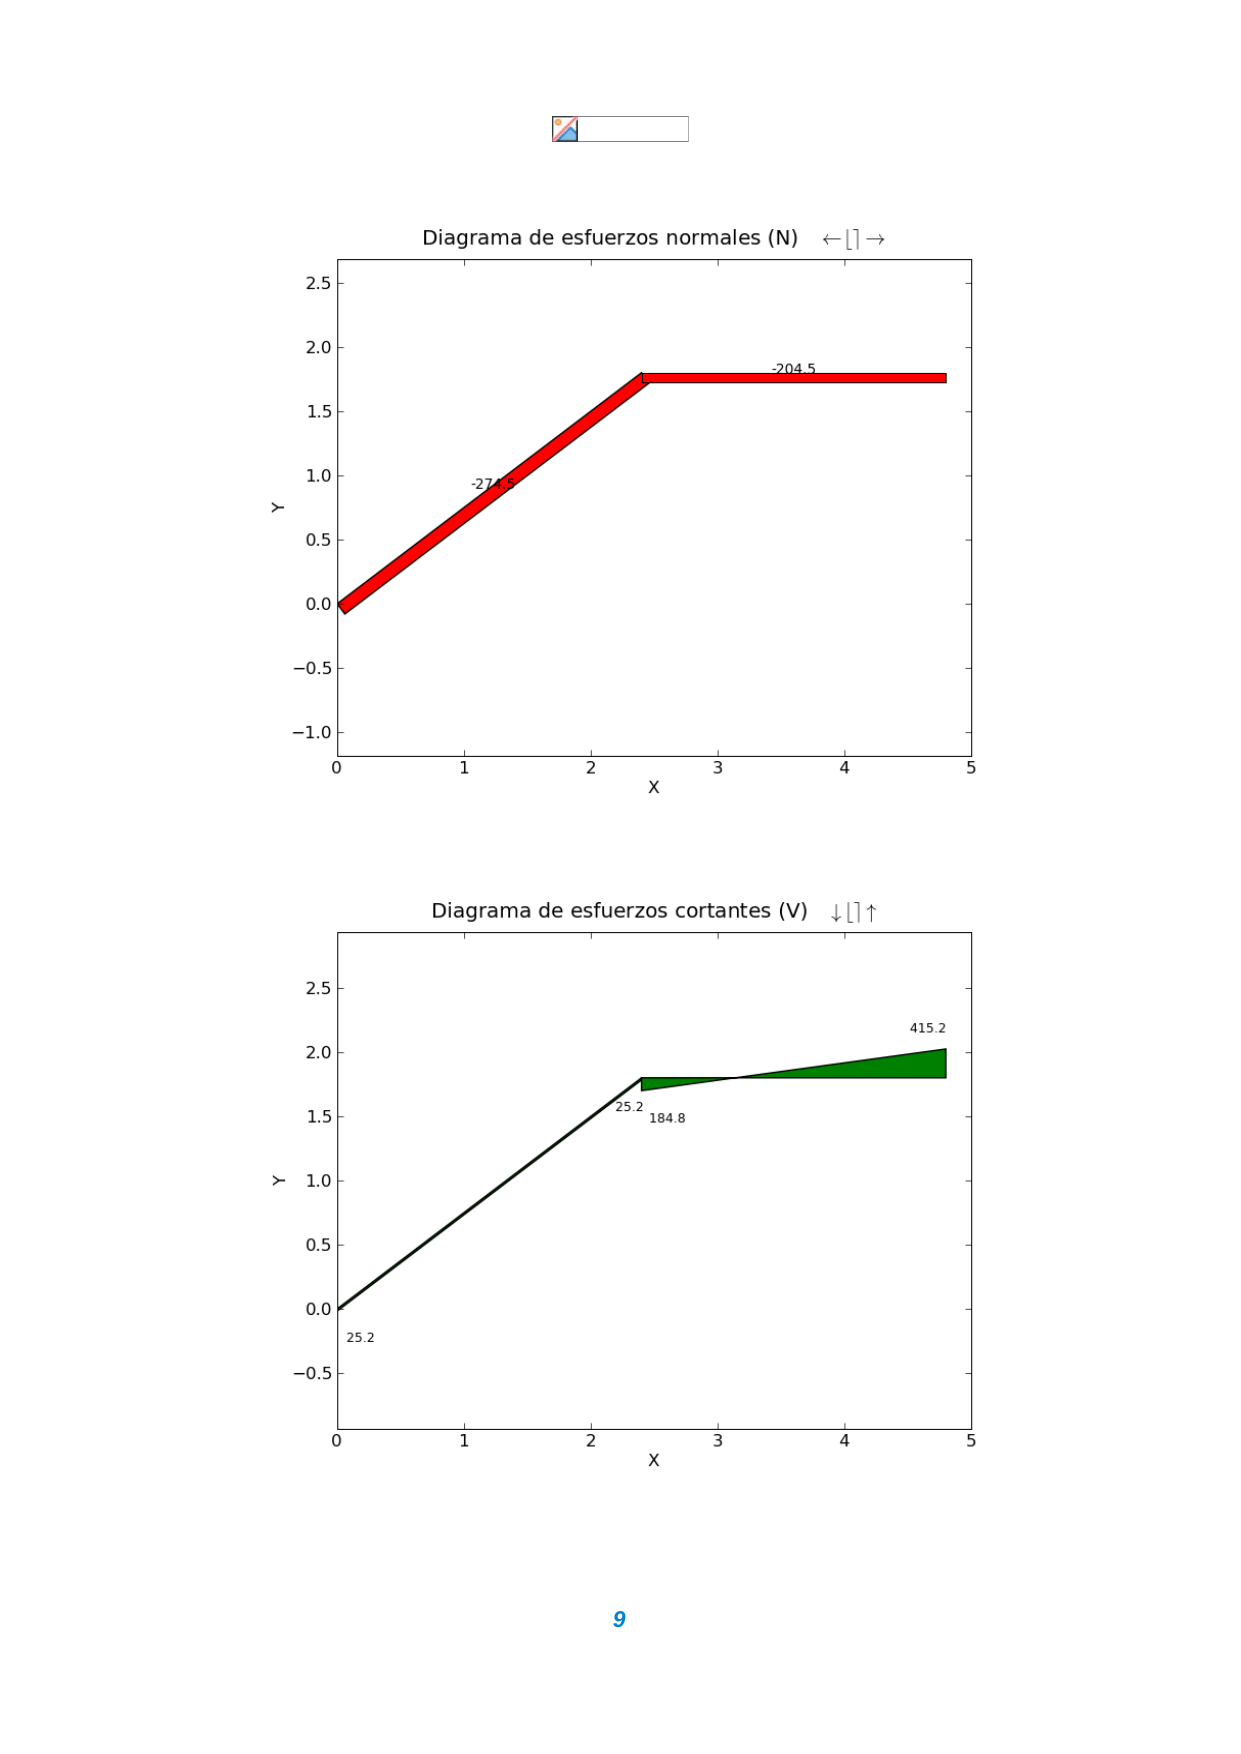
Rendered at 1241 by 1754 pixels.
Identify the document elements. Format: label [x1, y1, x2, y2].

picture [235, 871, 1053, 1491]
picture [235, 197, 1053, 818]
